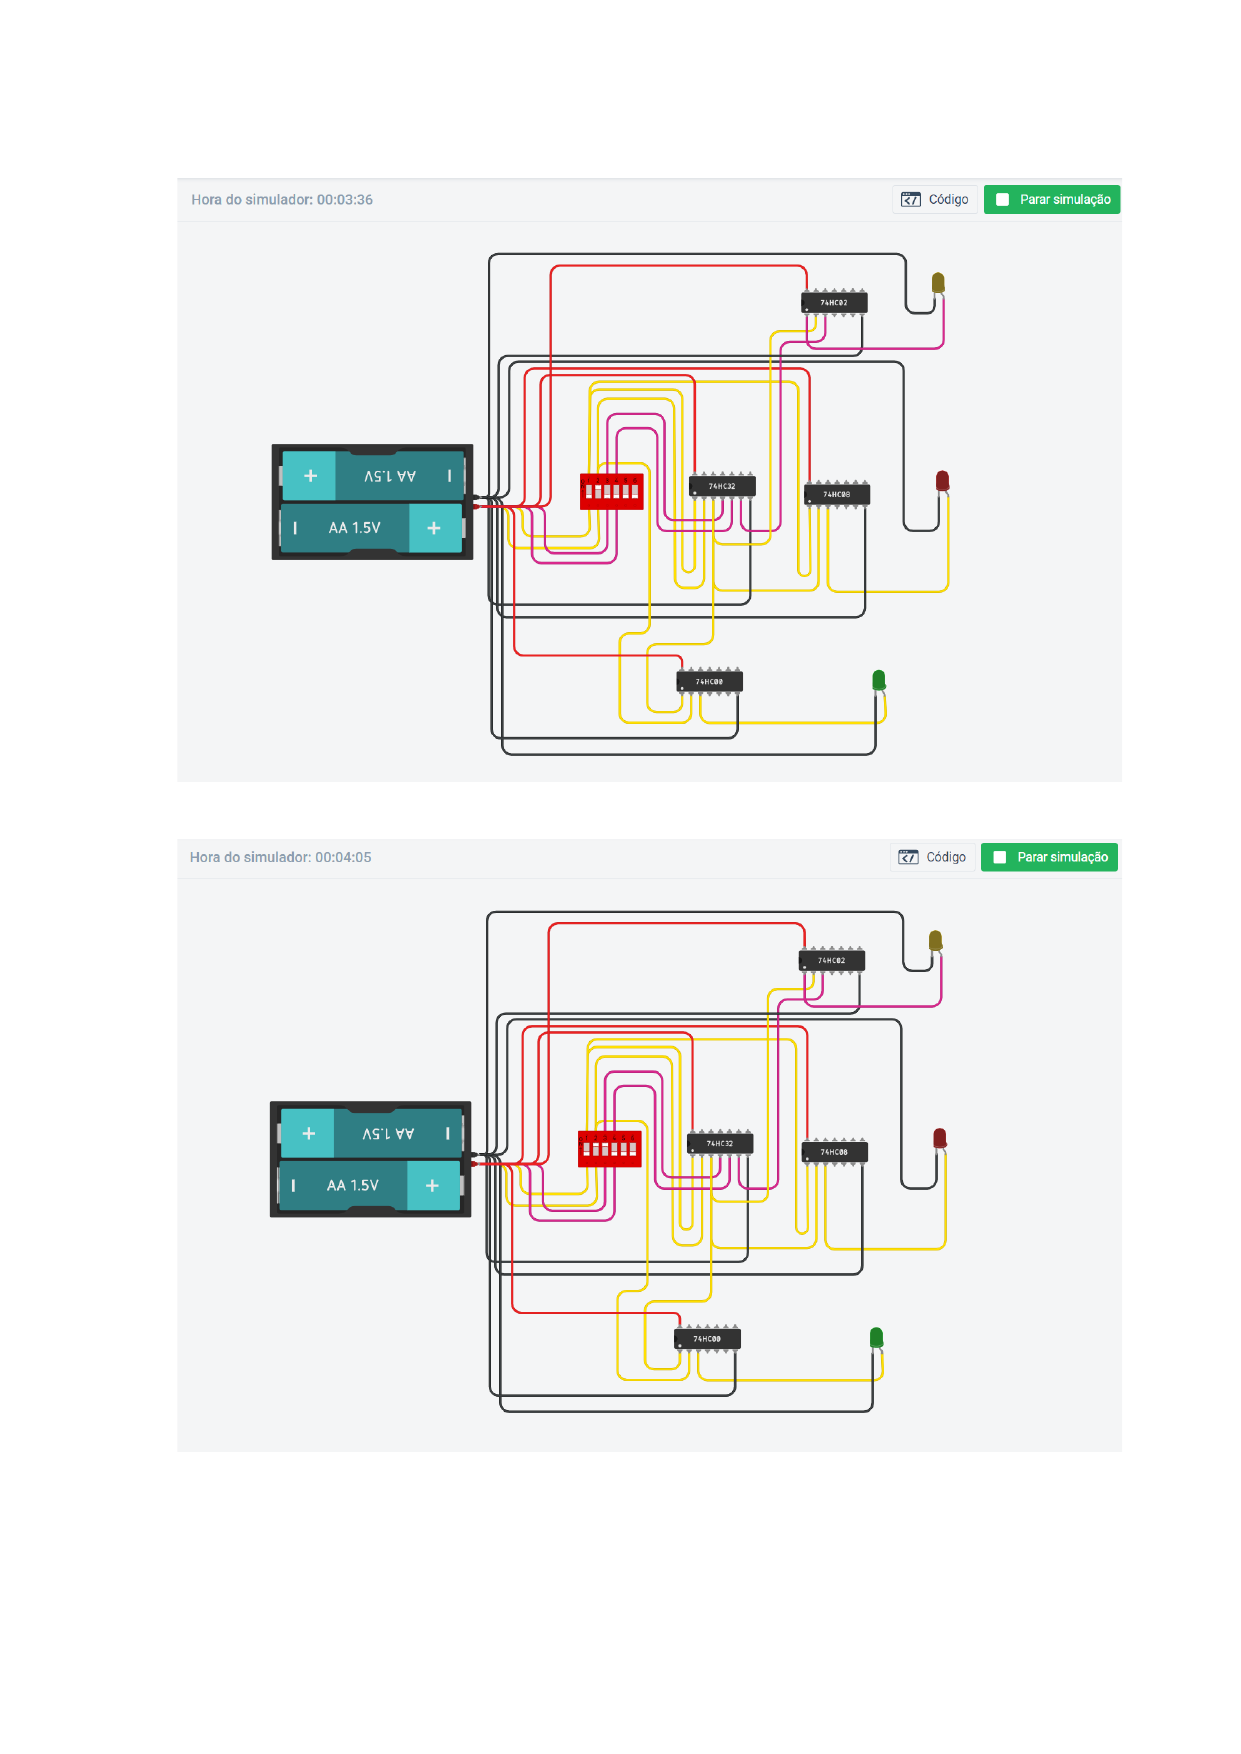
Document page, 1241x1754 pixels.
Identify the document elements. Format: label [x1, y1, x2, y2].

picture [177, 177, 1123, 782]
picture [177, 839, 1123, 1452]
